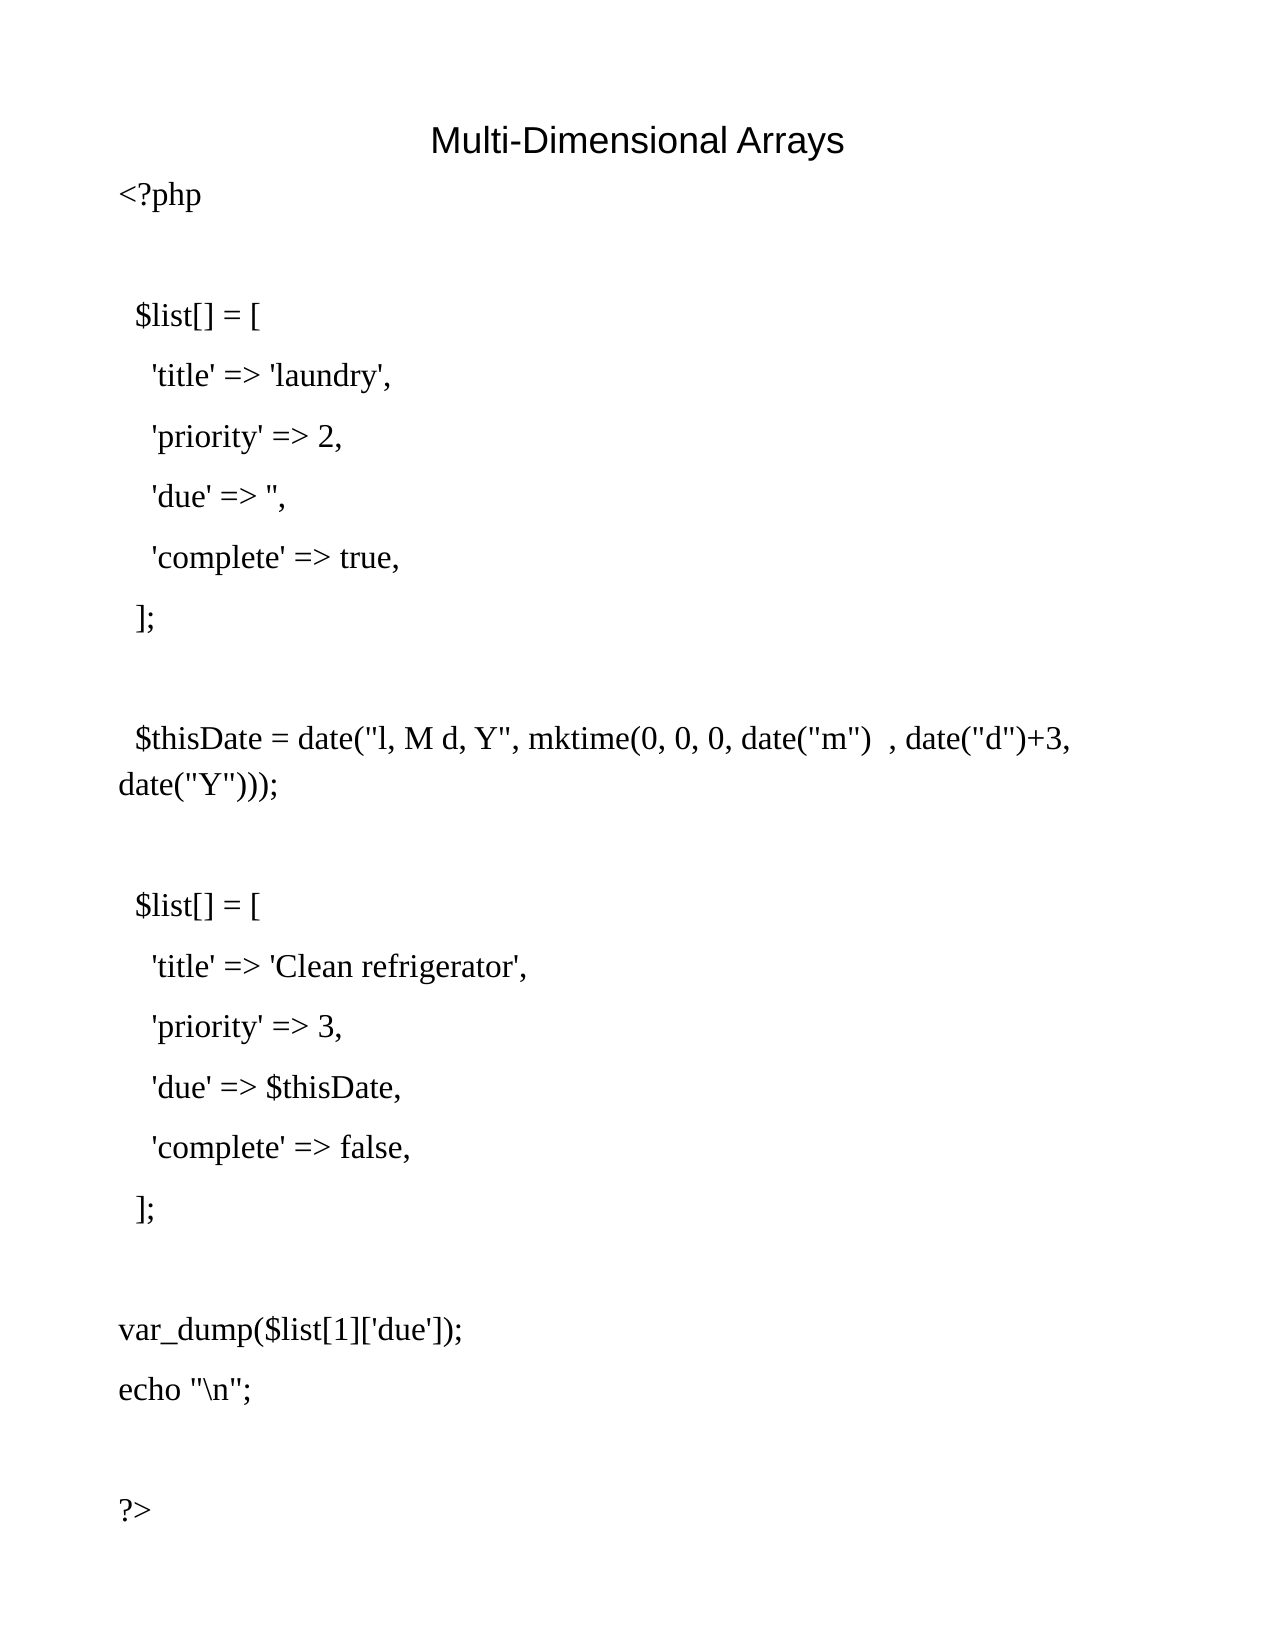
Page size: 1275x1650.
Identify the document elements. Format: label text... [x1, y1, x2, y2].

text 'title' => 'Clean refrigerator', [118, 946, 1157, 984]
text 'due' => $thisDate, [118, 1067, 1157, 1105]
text 'complete' => false, [118, 1127, 1157, 1166]
subtitle Multi-Dimensional Arrays [118, 118, 1157, 161]
text ]; [118, 597, 1157, 636]
text 'due' => '', [118, 476, 1157, 515]
text $thisDate = date("l, M d, Y", mktime(0, 0, 0, date("m") , date("d")+3, date("Y"))); [118, 718, 1157, 803]
text 'complete' => true, [118, 537, 1157, 575]
text 'priority' => 2, [118, 416, 1157, 454]
text ?> [118, 1491, 1157, 1529]
text 'title' => 'laundry', [118, 355, 1157, 394]
text 'priority' => 3, [118, 1006, 1157, 1045]
text $list[] = [ [118, 295, 1157, 333]
text ]; [118, 1188, 1157, 1226]
text var_dump($list[1]['due']); [118, 1309, 1157, 1347]
text <?php [118, 174, 1157, 212]
text echo "\n"; [118, 1369, 1157, 1408]
text $list[] = [ [118, 885, 1157, 924]
